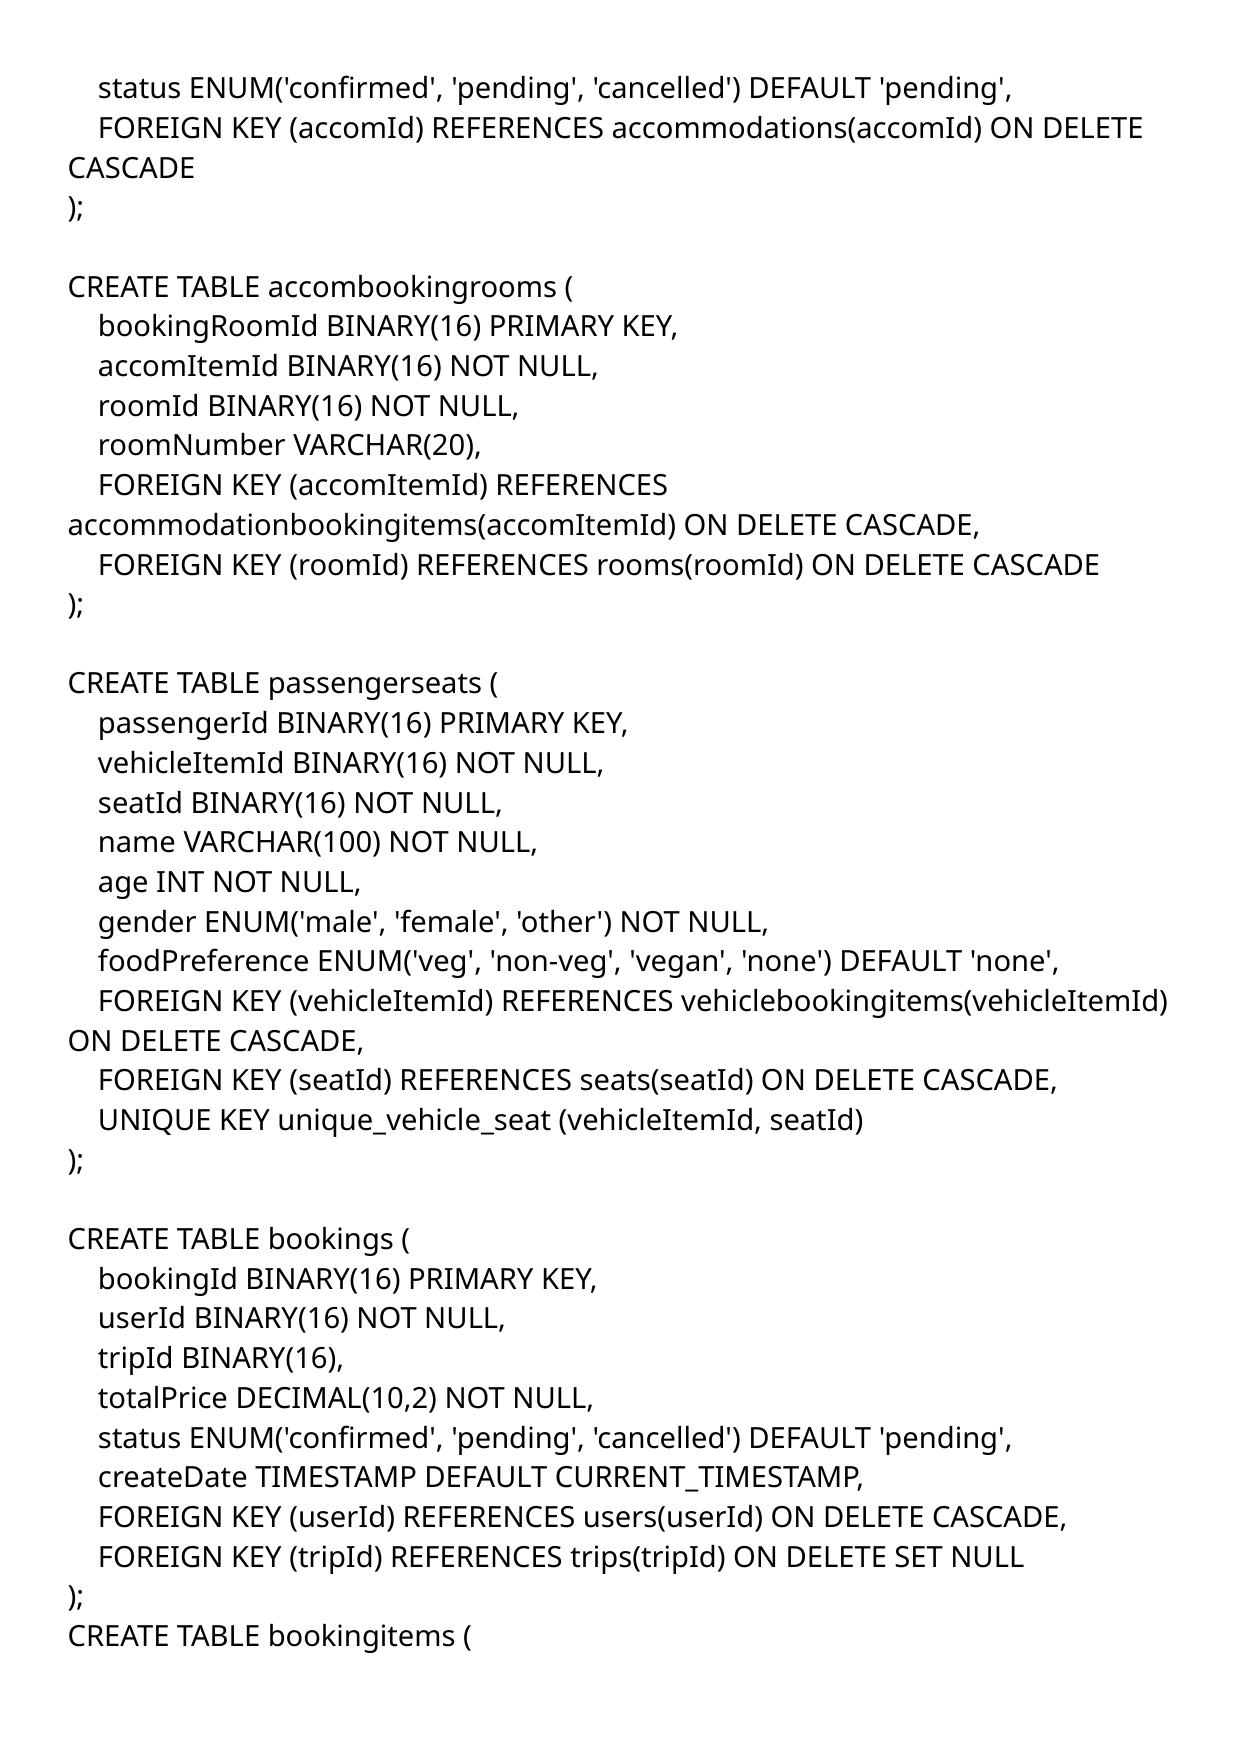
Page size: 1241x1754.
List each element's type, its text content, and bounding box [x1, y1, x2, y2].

text createDate TIMESTAMP DEFAULT CURRENT_TIMESTAMP, [67, 1457, 1173, 1496]
text ); [67, 1139, 1173, 1179]
text vehicleItemId BINARY(16) NOT NULL, [67, 742, 1173, 782]
text age INT NOT NULL, [67, 861, 1173, 901]
text foodPreference ENUM('veg', 'non-veg', 'vegan', 'none') DEFAULT 'none', [67, 941, 1173, 980]
text status ENUM('confirmed', 'pending', 'cancelled') DEFAULT 'pending', [67, 67, 1173, 107]
text ); [67, 187, 1173, 226]
text roomId BINARY(16) NOT NULL, [67, 385, 1173, 425]
text UNIQUE KEY unique_vehicle_seat (vehicleItemId, seatId) [67, 1099, 1173, 1139]
text FOREIGN KEY (vehicleItemId) REFERENCES vehiclebookingitems(vehicleItemId) ON DELETE CASCADE, [67, 980, 1173, 1060]
text totalPrice DECIMAL(10,2) NOT NULL, [67, 1377, 1173, 1417]
text CREATE TABLE passengerseats ( [67, 663, 1173, 702]
text ); [67, 583, 1173, 623]
text FOREIGN KEY (seatId) REFERENCES seats(seatId) ON DELETE CASCADE, [67, 1060, 1173, 1099]
text passengerId BINARY(16) PRIMARY KEY, [67, 702, 1173, 742]
text roomNumber VARCHAR(20), [67, 425, 1173, 464]
text CREATE TABLE bookings ( [67, 1218, 1173, 1258]
text accomItemId BINARY(16) NOT NULL, [67, 345, 1173, 385]
text FOREIGN KEY (userId) REFERENCES users(userId) ON DELETE CASCADE, [67, 1496, 1173, 1536]
text gender ENUM('male', 'female', 'other') NOT NULL, [67, 901, 1173, 941]
text tripId BINARY(16), [67, 1337, 1173, 1377]
text userId BINARY(16) NOT NULL, [67, 1298, 1173, 1337]
text bookingId BINARY(16) PRIMARY KEY, [67, 1258, 1173, 1298]
text CREATE TABLE bookingitems ( [67, 1615, 1173, 1655]
text FOREIGN KEY (accomItemId) REFERENCES accommodationbookingitems(accomItemId) ON DELETE CASCADE, [67, 464, 1173, 544]
text FOREIGN KEY (accomId) REFERENCES accommodations(accomId) ON DELETE CASCADE [67, 107, 1173, 187]
text CREATE TABLE accombookingrooms ( [67, 266, 1173, 306]
text FOREIGN KEY (tripId) REFERENCES trips(tripId) ON DELETE SET NULL [67, 1536, 1173, 1576]
text status ENUM('confirmed', 'pending', 'cancelled') DEFAULT 'pending', [67, 1417, 1173, 1457]
text bookingRoomId BINARY(16) PRIMARY KEY, [67, 306, 1173, 345]
text seatId BINARY(16) NOT NULL, [67, 782, 1173, 822]
text ); [67, 1576, 1173, 1615]
text FOREIGN KEY (roomId) REFERENCES rooms(roomId) ON DELETE CASCADE [67, 544, 1173, 583]
text name VARCHAR(100) NOT NULL, [67, 822, 1173, 861]
